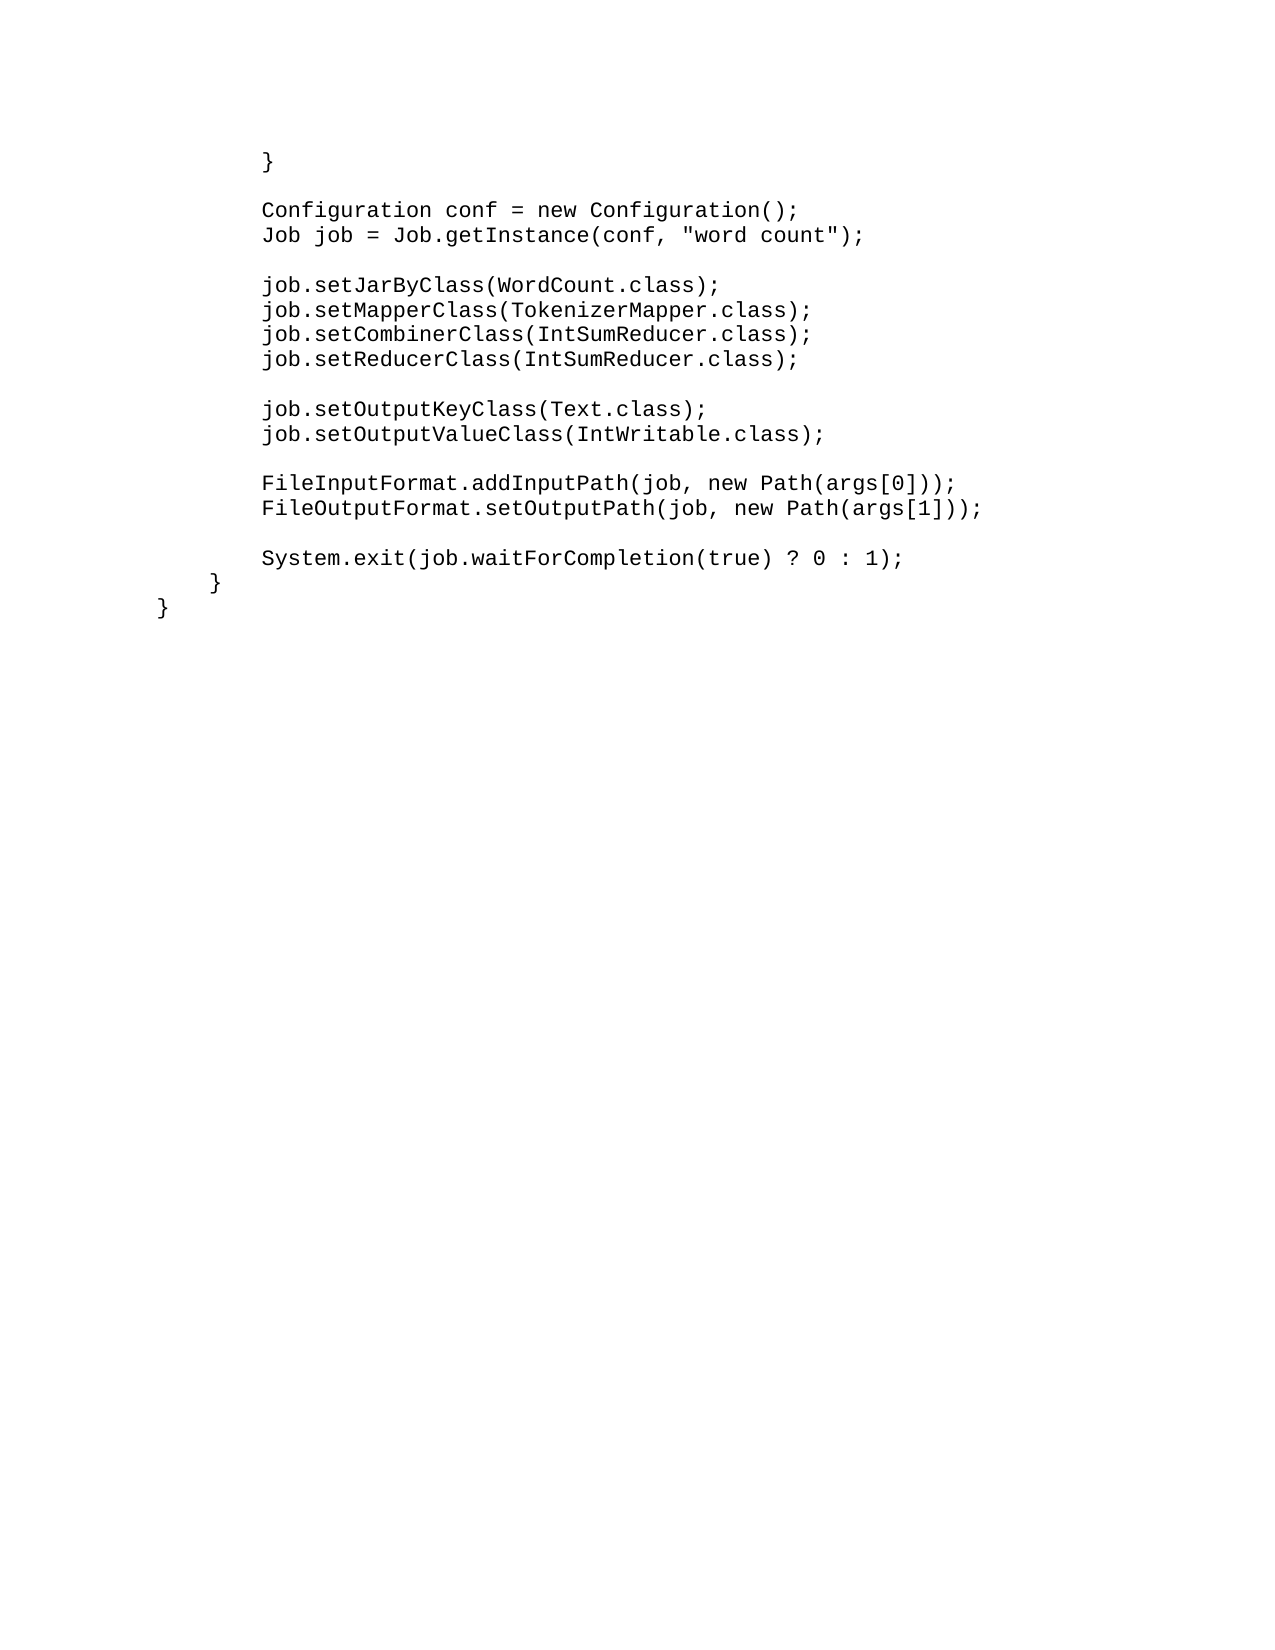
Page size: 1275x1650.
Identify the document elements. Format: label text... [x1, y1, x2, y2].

text FileInputFormat.addInputPath(job, new Path(args[0])); [156, 472, 1118, 497]
text job.setMapperClass(TokenizerMapper.class); [156, 299, 1118, 323]
text FileOutputFormat.setOutputPath(job, new Path(args[1])); [156, 497, 1118, 522]
text Job job = Job.getInstance(conf, "word count"); [156, 224, 1118, 249]
text job.setJarByClass(WordCount.class); [156, 274, 1118, 299]
text job.setCombinerClass(IntSumReducer.class); [156, 323, 1118, 348]
text } [156, 596, 1118, 621]
text } [156, 571, 1118, 596]
text Configuration conf = new Configuration(); [156, 199, 1118, 224]
text job.setOutputKeyClass(Text.class); [156, 398, 1118, 423]
text job.setOutputValueClass(IntWritable.class); [156, 423, 1118, 447]
text } [156, 150, 1118, 175]
text job.setReducerClass(IntSumReducer.class); [156, 348, 1118, 373]
text System.exit(job.waitForCompletion(true) ? 0 : 1); [156, 547, 1118, 571]
